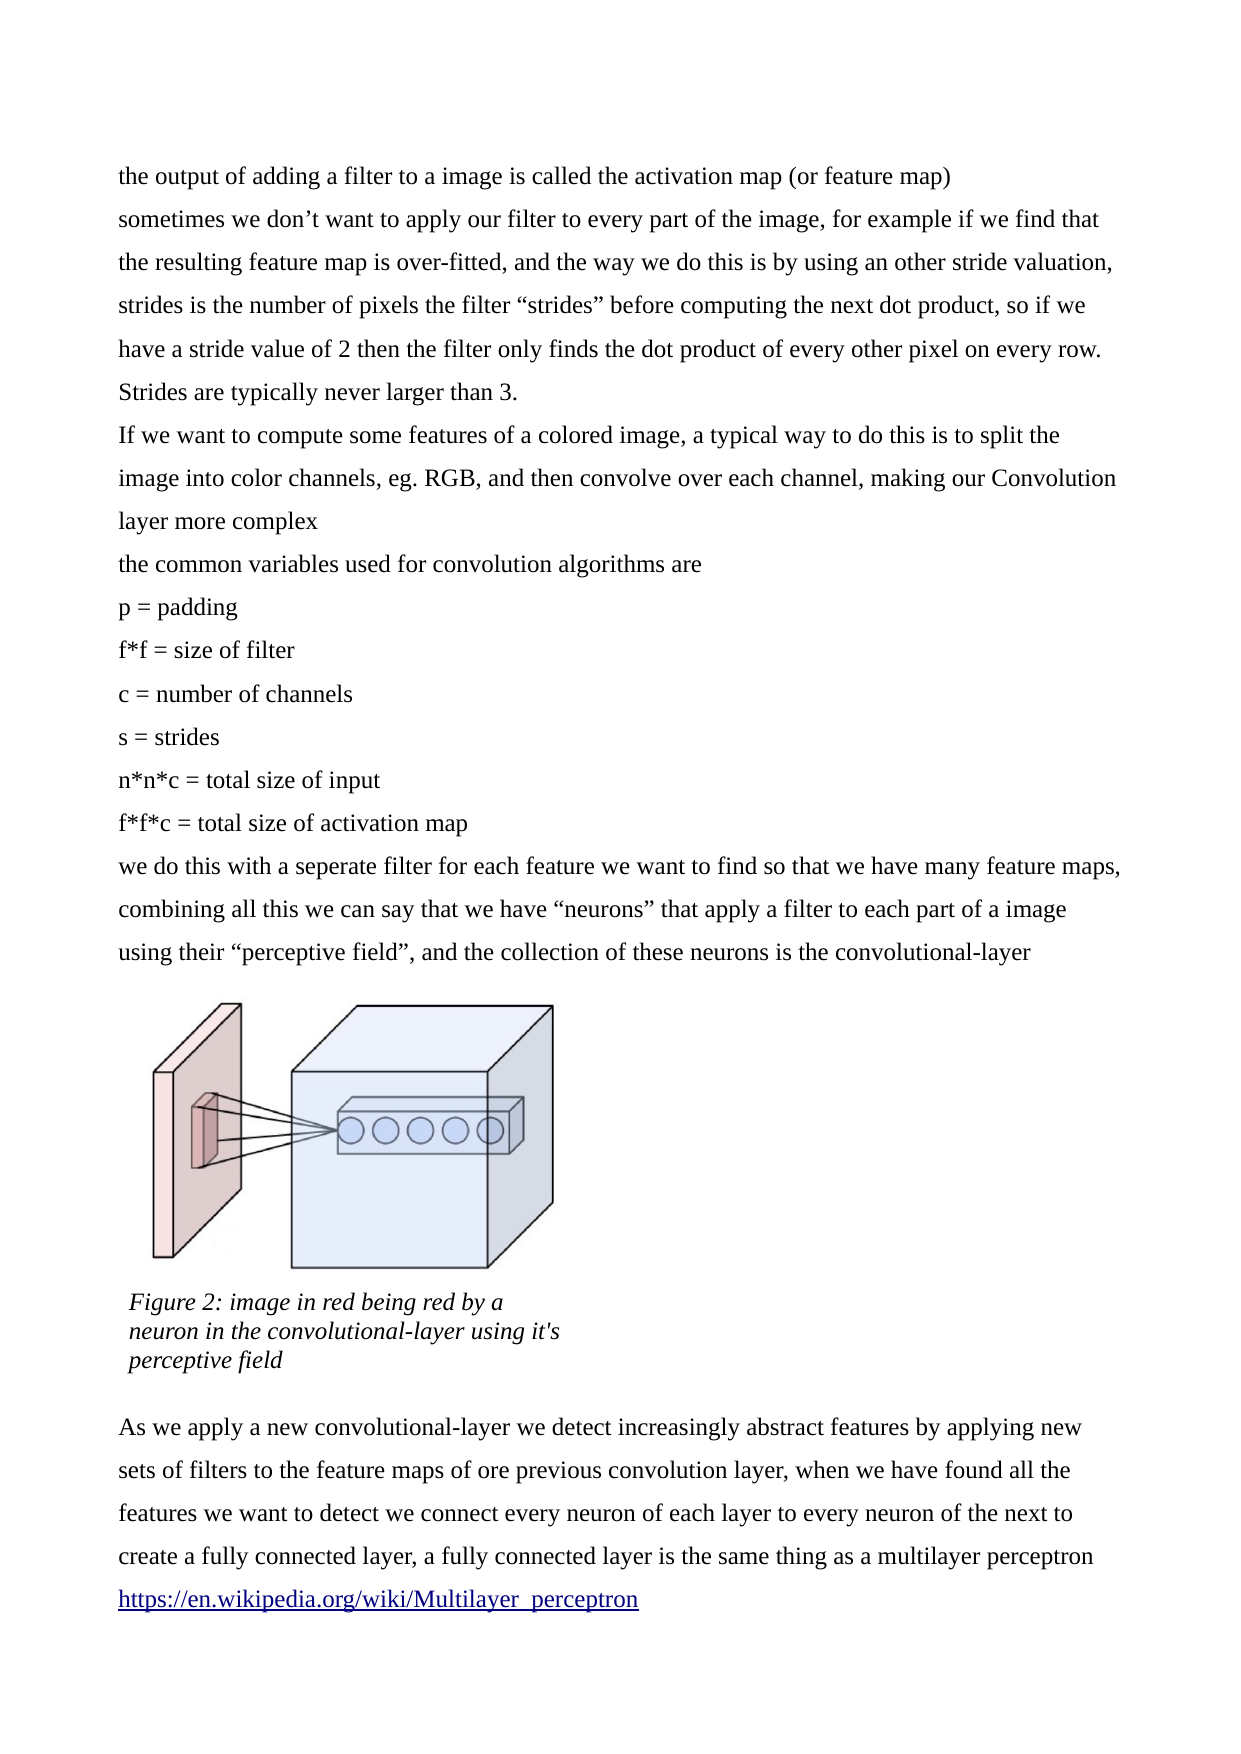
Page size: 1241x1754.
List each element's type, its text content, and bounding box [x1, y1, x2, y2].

text the output of adding a filter to a image is called the activation map (or feature map) [118, 161, 1122, 190]
text f*f*c = total size of activation map [118, 808, 1122, 837]
picture [128, 986, 578, 1288]
text If we want to compute some features of a colored image, a typical way to do this is to split the image into color channels, eg. RGB, and then convolve over each channel, making our Convolution layer more complex [118, 420, 1122, 535]
text As we apply a new convolutional-layer we detect increasingly abstract features by applying new sets of filters to the feature maps of ore previous convolution layer, when we have found all the features we want to detect we connect every neuron of each layer to every neuron of the next to create a fully connected layer, a fully connected layer is the same thing as a multilayer perceptron https://en.wikipedia.org/wiki/Multilayer_perceptron [118, 1412, 1122, 1613]
text s = strides [118, 722, 1122, 751]
text c = number of channels [118, 679, 1122, 707]
text n*n*c = total size of input [118, 765, 1122, 794]
text Figure 2: image in red being red by a neuron in the convolutional-layer using it's perceptive field [129, 1288, 577, 1374]
text sometimes we don’t want to apply our filter to every part of the image, for example if we find that the resulting feature map is over-fitted, and the way we do this is by using an other stride valuation, strides is the number of pixels the filter “strides” before computing the next dot product, so if we have a stride value of 2 then the filter only finds the dot product of every other pixel on every row. Strides are typically never larger than 3. [118, 204, 1122, 406]
text f*f = size of filter [118, 636, 1122, 664]
text we do this with a seperate filter for each feature we want to find so that we have many feature maps, combining all this we can say that we have “neurons” that apply a filter to each part of a image using their “perceptive field”, and the collection of these neurons is the convolutional-layer [118, 851, 1122, 966]
text the common variables used for convolution algorithms are p = padding [118, 549, 1122, 621]
